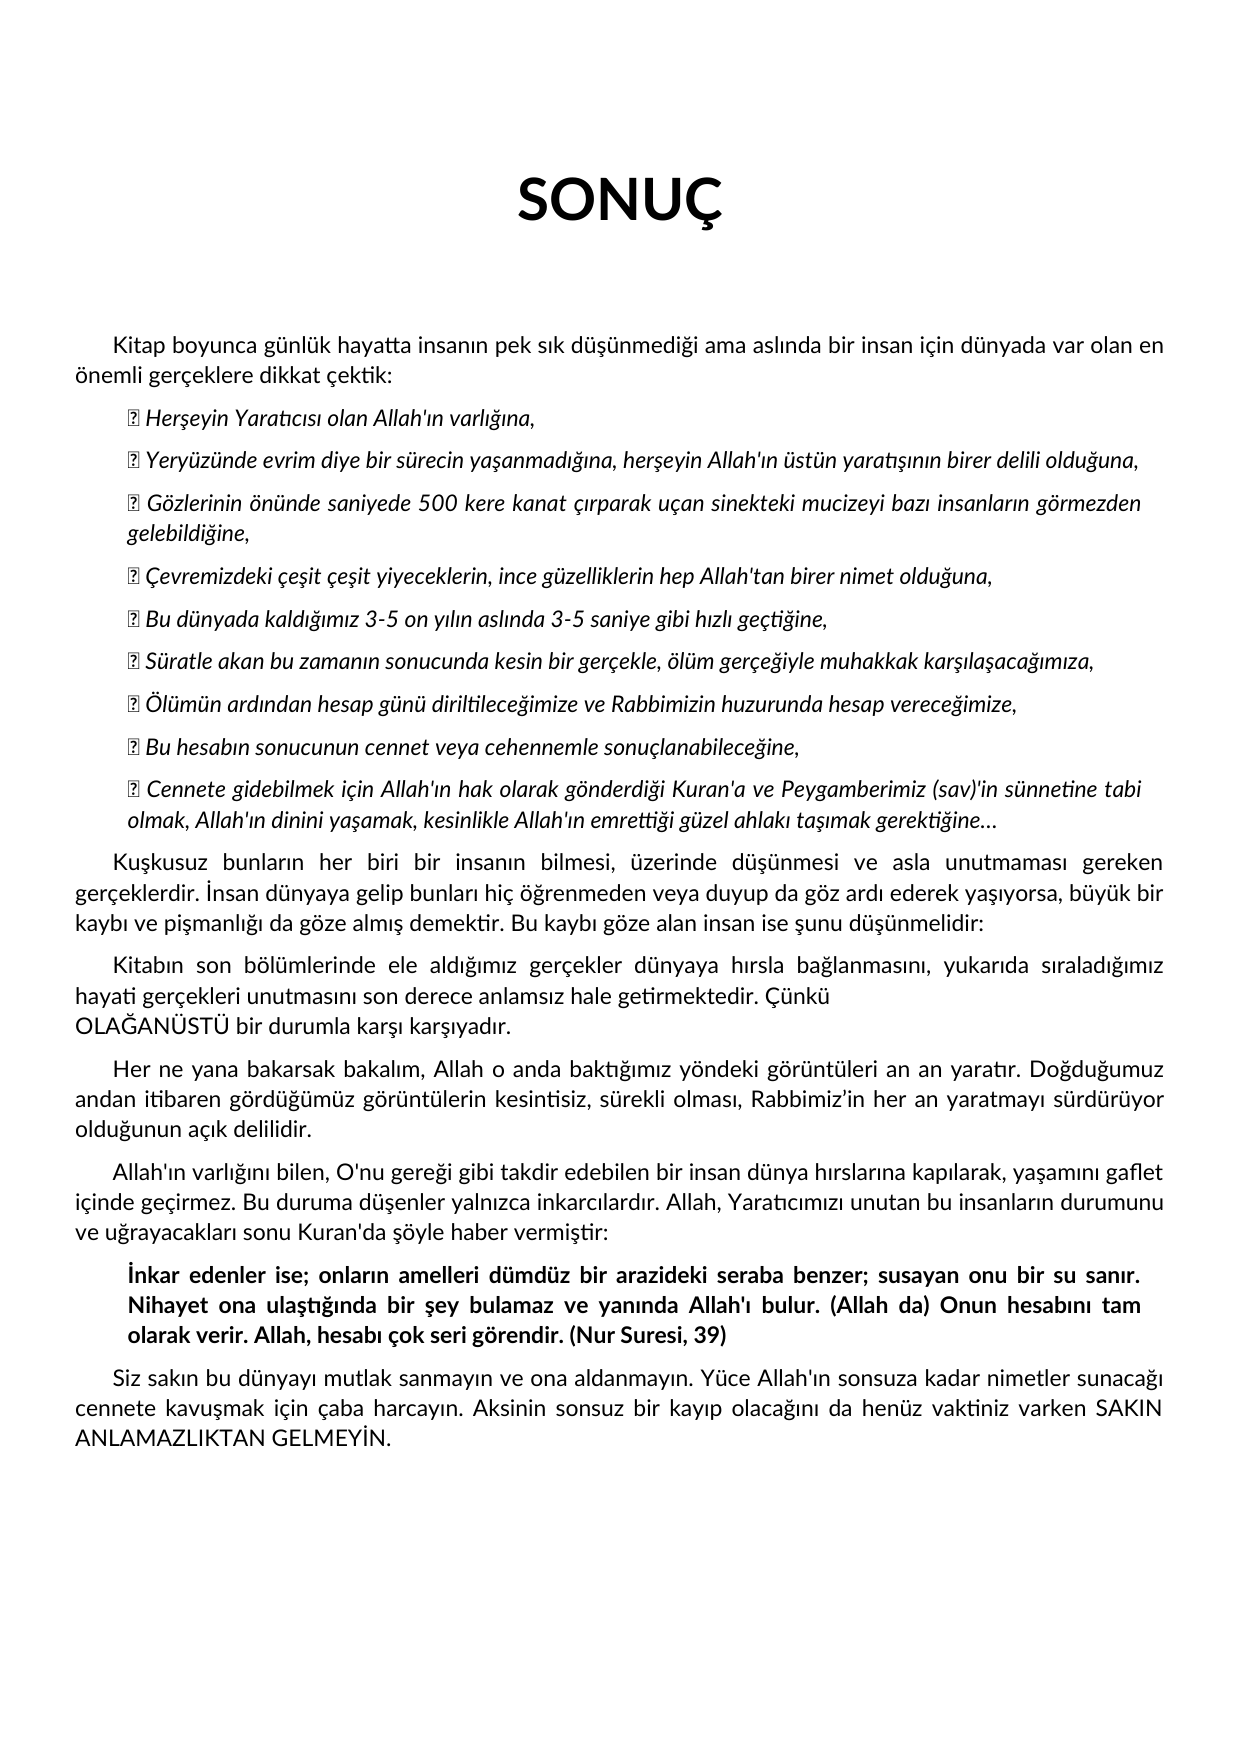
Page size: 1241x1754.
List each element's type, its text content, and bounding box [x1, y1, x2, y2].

text Her ne yana bakarsak bakalım, Allah o anda baktığımız yöndeki görüntüleri an an yaratır. Doğduğumuz andan itibaren gördüğümüz görüntülerin kesintisiz, sürekli olması, Rabbimiz’in her an yaratmayı sürdürüyor olduğunun açık delilidir. [75, 1054, 1165, 1142]
text  Süratle akan bu zamanın sonucunda kesin bir gerçekle, ölüm gerçeğiyle muhakkak karşılaşacağımıza, [127, 647, 1143, 674]
text  Bu hesabın sonucunun cennet veya cehennemle sonuçlanabileceğine, [127, 732, 1143, 760]
text  Bu dünyada kaldığımız 3-5 on yılın aslında 3-5 saniye gibi hızlı geçtiğine, [127, 604, 1143, 632]
text Allah'ın varlığını bilen, O'nu gereği gibi takdir edebilen bir insan dünya hırslarına kapılarak, yaşamını gaflet içinde geçirmez. Bu duruma düşenler yalnızca inkarcılardır. Allah, Yaratıcımızı unutan bu insanların durumunu ve uğrayacakları sonu Kuran'da şöyle haber vermiştir: [75, 1157, 1165, 1245]
text  Yeryüzünde evrim diye bir sürecin yaşanmadığına, herşeyin Allah'ın üstün yaratışının birer delili olduğuna, [127, 446, 1143, 473]
text  Cennete gidebilmek için Allah'ın hak olarak gönderdiği Kuran'a ve Peygamberimiz (sav)'in sünnetine tabi olmak, Allah'ın dinini yaşamak, kesinlikle Allah'ın emrettiği güzel ahlakı taşımak gerektiğine… [127, 775, 1143, 833]
text Siz sakın bu dünyayı mutlak sanmayın ve ona aldanmayın. Yüce Allah'ın sonsuza kadar nimetler sunacağı cennete kavuşmak için çaba harcayın. Aksinin sonsuz bir kayıp olacağını da henüz vaktiniz varken SAKIN ANLAMAZLIKTAN GELMEYİN. [75, 1364, 1165, 1452]
text İnkar edenler ise; onların amelleri dümdüz bir arazideki seraba benzer; susayan onu bir su sanır. Nihayet ona ulaştığında bir şey bulamaz ve yanında Allah'ı bulur. (Allah da) Onun hesabını tam olarak verir. Allah, hesabı çok seri görendir. (Nur Suresi, 39) [127, 1261, 1143, 1348]
text  Gözlerinin önünde saniyede 500 kere kanat çırparak uçan sinekteki mucizeyi bazı insanların görmezden gelebildiğine, [127, 489, 1143, 546]
text  Ölümün ardından hesap günü diriltileceğimize ve Rabbimizin huzurunda hesap vereceğimize, [127, 690, 1143, 717]
text Kitabın son bölümlerinde ele aldığımız gerçekler dünyaya hırsla bağlanmasını, yukarıda sıraladığımız hayati gerçekleri unutmasını son derece anlamsız hale getirmektedir. Çünkü OLAĞANÜSTÜ bir durumla karşı karşıyadır. [75, 951, 1165, 1039]
text Kuşkusuz bunların her biri bir insanın bilmesi, üzerinde düşünmesi ve asla unutmaması gereken gerçeklerdir. İnsan dünyaya gelip bunları hiç öğrenmeden veya duyup da göz ardı ederek yaşıyorsa, büyük bir kaybı ve pişmanlığı da göze almış demektir. Bu kaybı göze alan insan ise şunu düşünmelidir: [75, 848, 1165, 936]
text  Herşeyin Yaratıcısı olan Allah'ın varlığına, [127, 403, 1143, 431]
subtitle SONUÇ [75, 162, 1165, 232]
text Kitap boyunca günlük hayatta insanın pek sık düşünmediği ama aslında bir insan için dünyada var olan en önemli gerçeklere dikkat çektik: [75, 330, 1165, 388]
text  Çevremizdeki çeşit çeşit yiyeceklerin, ince güzelliklerin hep Allah'tan birer nimet olduğuna, [127, 562, 1143, 589]
